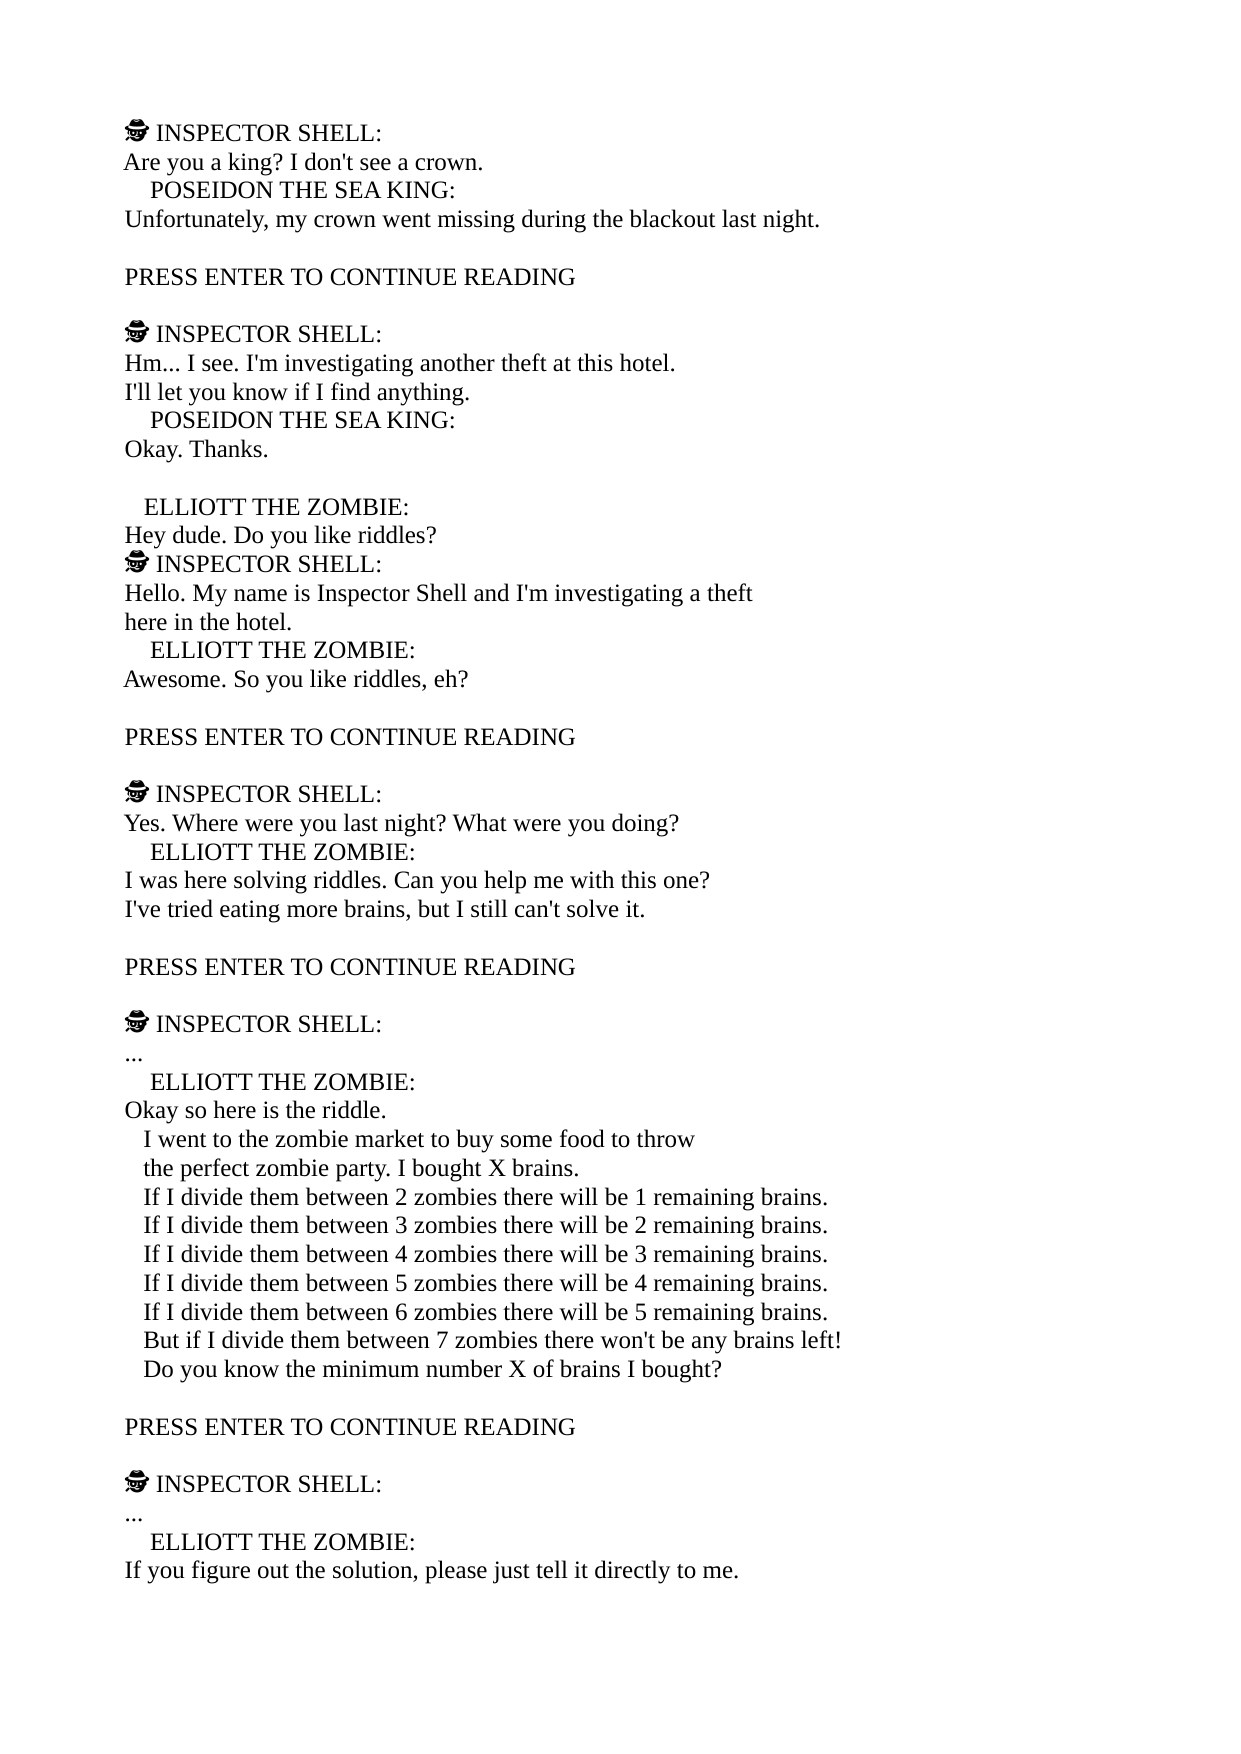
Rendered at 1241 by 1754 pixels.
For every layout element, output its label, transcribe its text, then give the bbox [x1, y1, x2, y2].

text I've tried eating more brains, but I still can't solve it. [118, 894, 1122, 923]
text Awesome. So you like riddles, eh? [118, 664, 1122, 693]
text If I divide them between 6 zombies there will be 5 remaining brains. [118, 1297, 1122, 1326]
text If I divide them between 4 zombies there will be 3 remaining brains. [118, 1239, 1122, 1268]
text 🧜 POSEIDON THE SEA KING: [118, 406, 1122, 434]
text 🕵 INSPECTOR SHELL: [118, 118, 1122, 147]
text 🕵 INSPECTOR SHELL: [118, 779, 1122, 808]
text Do you know the minimum number X of brains I bought? [118, 1354, 1122, 1383]
text I'll let you know if I find anything. [118, 377, 1122, 406]
text 🕵 INSPECTOR SHELL: [118, 549, 1122, 578]
text PRESS ENTER TO CONTINUE READING [118, 952, 1122, 981]
text If I divide them between 3 zombies there will be 2 remaining brains. [118, 1211, 1122, 1239]
text ... [118, 1038, 1122, 1067]
text 🧟 ELLIOTT THE ZOMBIE: [118, 1067, 1122, 1096]
text If you figure out the solution, please just tell it directly to me. [118, 1556, 1122, 1584]
text 🧟 ELLIOTT THE ZOMBIE: [118, 1527, 1122, 1556]
text Yes. Where were you last night? What were you doing? [118, 808, 1122, 837]
text 🧟 ELLIOTT THE ZOMBIE: [118, 492, 1122, 521]
text here in the hotel. [118, 607, 1122, 636]
text But if I divide them between 7 zombies there won't be any brains left! [118, 1326, 1122, 1354]
text Okay. Thanks. [118, 434, 1122, 463]
text 🕵 INSPECTOR SHELL: [118, 1009, 1122, 1038]
text If I divide them between 5 zombies there will be 4 remaining brains. [118, 1268, 1122, 1297]
text PRESS ENTER TO CONTINUE READING [118, 262, 1122, 291]
text If I divide them between 2 zombies there will be 1 remaining brains. [118, 1182, 1122, 1211]
text Okay so here is the riddle. [118, 1096, 1122, 1124]
text 🕵 INSPECTOR SHELL: [118, 1469, 1122, 1498]
text Hm... I see. I'm investigating another theft at this hotel. [118, 348, 1122, 377]
text Hello. My name is Inspector Shell and I'm investigating a theft [118, 578, 1122, 607]
text PRESS ENTER TO CONTINUE READING [118, 1412, 1122, 1441]
text Hey dude. Do you like riddles? [118, 521, 1122, 549]
text I went to the zombie market to buy some food to throw [118, 1124, 1122, 1153]
text Are you a king? I don't see a crown. [118, 147, 1122, 176]
text 🕵 INSPECTOR SHELL: [118, 319, 1122, 348]
text I was here solving riddles. Can you help me with this one? [118, 866, 1122, 894]
text 🧜 POSEIDON THE SEA KING: [118, 176, 1122, 204]
text 🧟 ELLIOTT THE ZOMBIE: [118, 636, 1122, 664]
text 🧟 ELLIOTT THE ZOMBIE: [118, 837, 1122, 866]
text Unfortunately, my crown went missing during the blackout last night. [118, 204, 1122, 233]
text PRESS ENTER TO CONTINUE READING [118, 722, 1122, 751]
text the perfect zombie party. I bought X brains. [118, 1153, 1122, 1182]
text ... [118, 1498, 1122, 1527]
